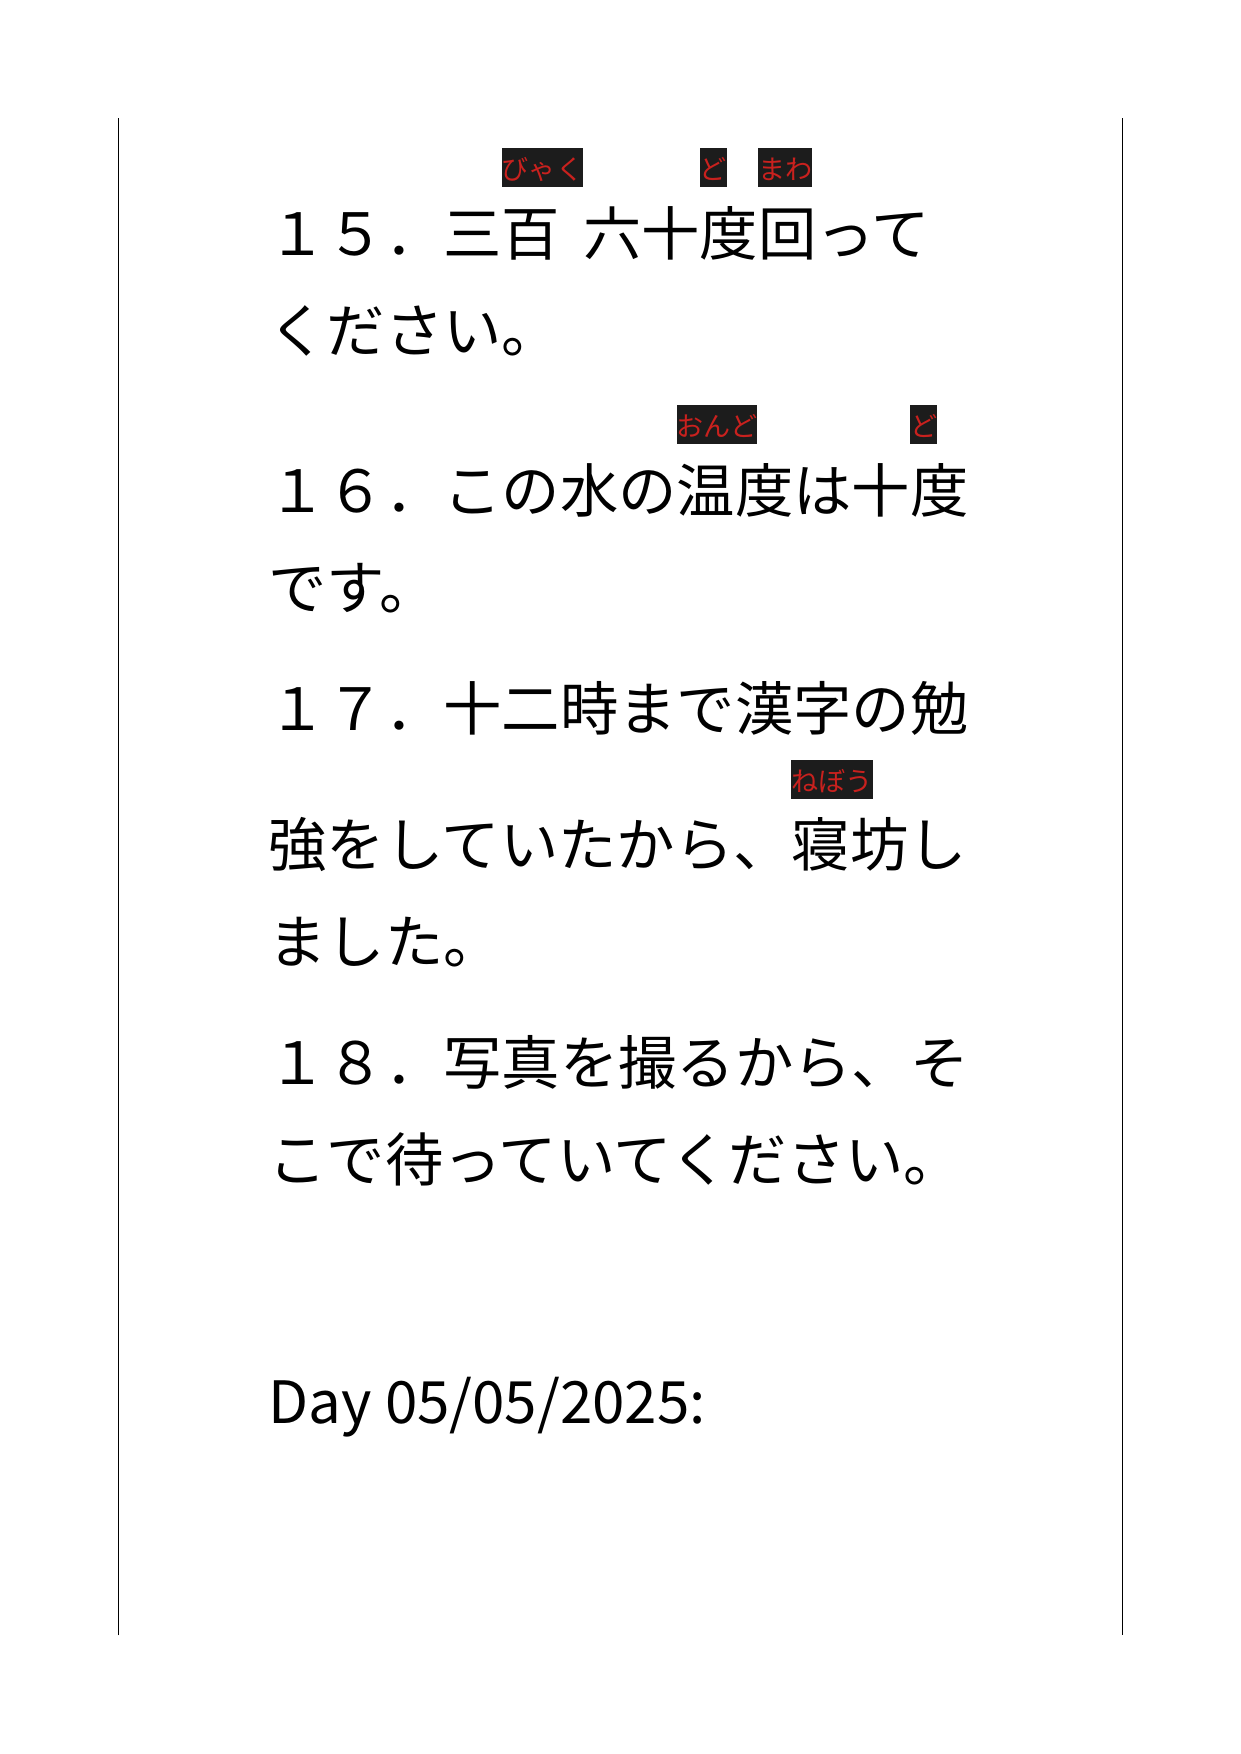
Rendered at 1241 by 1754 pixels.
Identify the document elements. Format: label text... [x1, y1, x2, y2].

text １６．この水の温度おんどは十度どです。 [268, 405, 972, 626]
text １５．三百びゃく六十度ど回まわってください。 [268, 148, 972, 369]
text １８．写真を撮るから、そこで待っていてください。 [268, 1017, 972, 1198]
text Day 05/05/2025: [268, 1356, 972, 1440]
text １７．十二時まで漢字の勉強をしていたから、寝坊ねぼうしました。 [268, 662, 972, 980]
